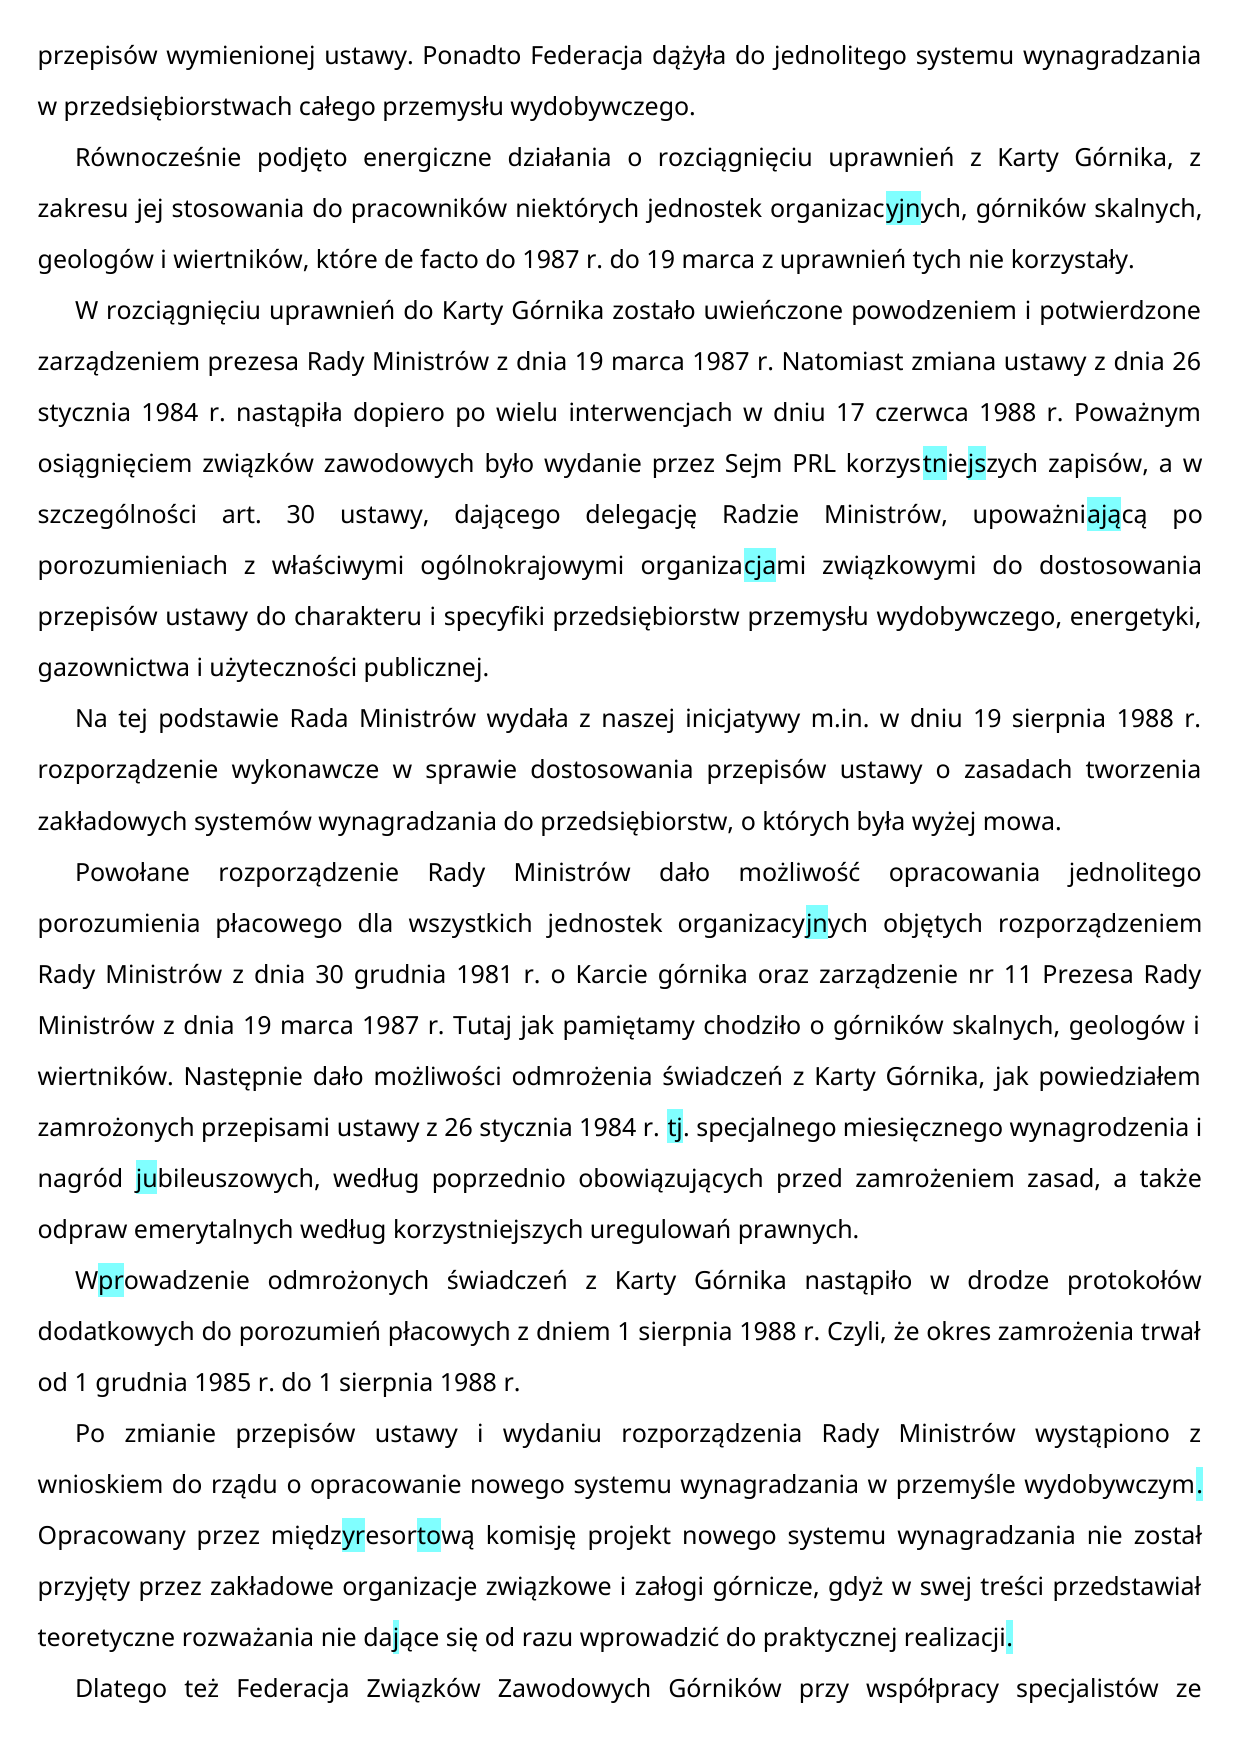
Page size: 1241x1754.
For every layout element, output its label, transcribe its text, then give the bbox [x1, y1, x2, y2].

text Na tej podstawie Rada Ministrów wydała z naszej inicjatywy m.in. w dniu 19 sierpnia 1988 r. rozporządzenie wykonawcze w sprawie dostosowania przepisów ustawy o zasadach tworzenia zakładowych systemów wynagradzania do przedsiębiorstw, o których była wyżej mowa. [37, 701, 1203, 837]
text Wprowadzenie odmrożonych świadczeń z Karty Górnika nastąpiło w drodze protokołów dodatkowych do porozumień płacowych z dniem 1 sierpnia 1988 r. Czyli, że okres zamrożenia trwał od 1 grudnia 1985 r. do 1 sierpnia 1988 r. [37, 1262, 1203, 1399]
text Dlatego też Federacja Związków Zawodowych Górników przy współpracy specjalistów ze [37, 1671, 1203, 1705]
text W rozciągnięciu uprawnień do Karty Górnika zostało uwieńczone powodzeniem i potwierdzone zarządzeniem prezesa Rady Ministrów z dnia 19 marca 1987 r. Natomiast zmiana ustawy z dnia 26 stycznia 1984 r. nastąpiła dopiero po wielu interwencjach w dniu 17 czerwca 1988 r. Poważnym osiągnięciem związków zawodowych było wydanie przez Sejm PRL korzystniejszych zapisów, a w szczególności art. 30 ustawy, dającego delegację Radzie Ministrów, upoważniającą po porozumieniach z właściwymi ogólnokrajowymi organizacjami związkowymi do dostosowania przepisów ustawy do charakteru i specyfiki przedsiębiorstw przemysłu wydobywczego, energetyki, gazownictwa i użyteczności publicznej. [37, 293, 1203, 684]
text przepisów wymienionej ustawy. Ponadto Federacja dążyła do jednolitego systemu wynagradzania w przedsiębiorstwach całego przemysłu wydobywczego. [37, 37, 1203, 123]
text Równocześnie podjęto energiczne działania o rozciągnięciu uprawnień z Karty Górnika, z zakresu jej stosowania do pracowników niektórych jednostek organizacyjnych, górników skalnych, geologów i wiertników, które de facto do 1987 r. do 19 marca z uprawnień tych nie korzystały. [37, 139, 1203, 276]
text Powołane rozporządzenie Rady Ministrów dało możliwość opracowania jednolitego porozumienia płacowego dla wszystkich jednostek organizacyjnych objętych rozporządzeniem Rady Ministrów z dnia 30 grudnia 1981 r. o Karcie górnika oraz zarządzenie nr 11 Prezesa Rady Ministrów z dnia 19 marca 1987 r. Tutaj jak pamiętamy chodziło o górników skalnych, geologów i wiertników. Następnie dało możliwości odmrożenia świadczeń z Karty Górnika, jak powiedziałem zamrożonych przepisami ustawy z 26 stycznia 1984 r. tj. specjalnego miesięcznego wynagrodzenia i nagród jubileuszowych, według poprzednio obowiązujących przed zamrożeniem zasad, a także odpraw emerytalnych według korzystniejszych uregulowań prawnych. [37, 854, 1203, 1246]
text Po zmianie przepisów ustawy i wydaniu rozporządzenia Rady Ministrów wystąpiono z wnioskiem do rządu o opracowanie nowego systemu wynagradzania w przemyśle wydobywczym. Opracowany przez międzyresortową komisję projekt nowego systemu wynagradzania nie został przyjęty przez zakładowe organizacje związkowe i załogi górnicze, gdyż w swej treści przedstawiał teoretyczne rozważania nie dające się od razu wprowadzić do praktycznej realizacji. [37, 1416, 1203, 1654]
